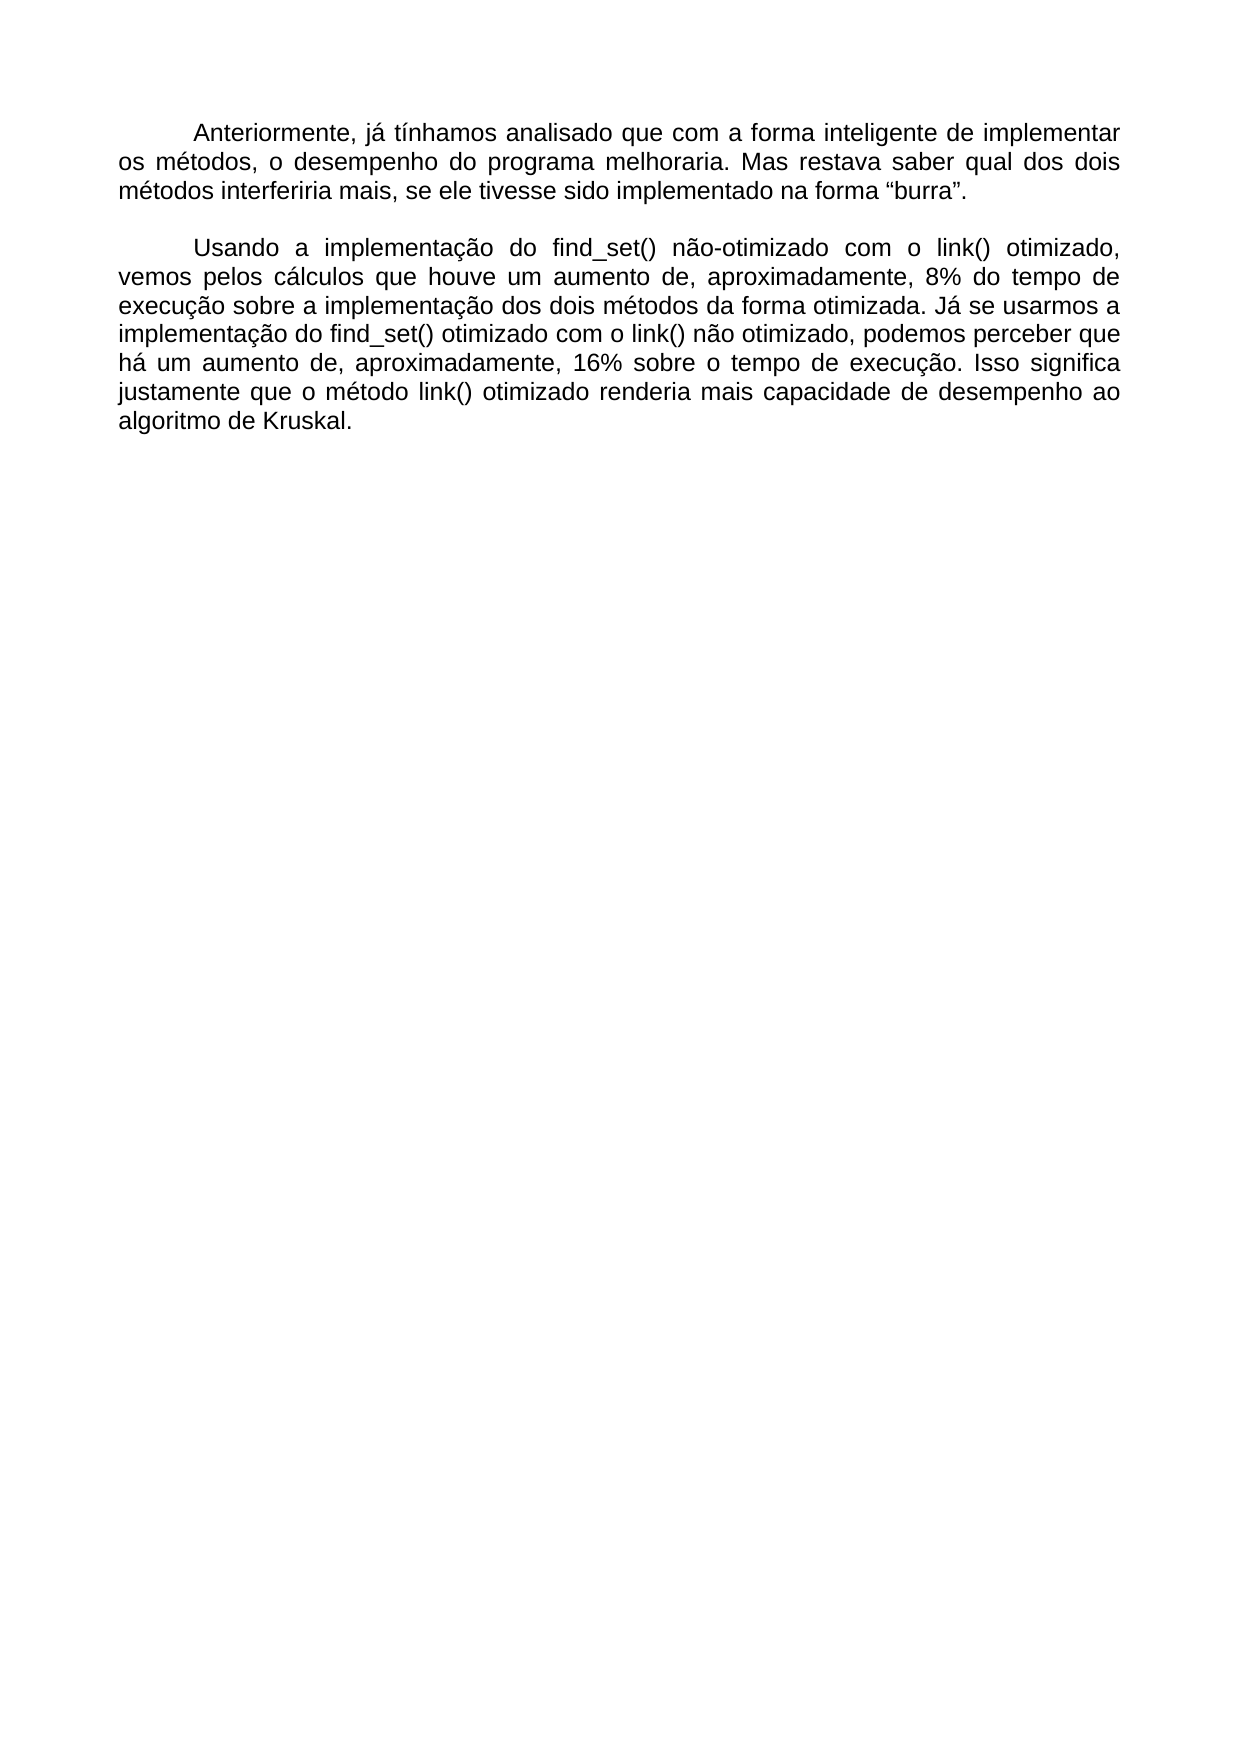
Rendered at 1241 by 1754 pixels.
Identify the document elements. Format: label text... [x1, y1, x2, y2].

text Anteriormente, já tínhamos analisado que com a forma inteligente de implementar os métodos, o desempenho do programa melhoraria. Mas restava saber qual dos dois métodos interferiria mais, se ele tivesse sido implementado na forma “burra”. [118, 118, 1122, 204]
text Usando a implementação do find_set() não-otimizado com o link() otimizado, vemos pelos cálculos que houve um aumento de, aproximadamente, 8% do tempo de execução sobre a implementação dos dois métodos da forma otimizada. Já se usarmos a implementação do find_set() otimizado com o link() não otimizado, podemos perceber que há um aumento de, aproximadamente, 16% sobre o tempo de execução. Isso significa justamente que o método link() otimizado renderia mais capacidade de desempenho ao algoritmo de Kruskal. [118, 233, 1122, 434]
